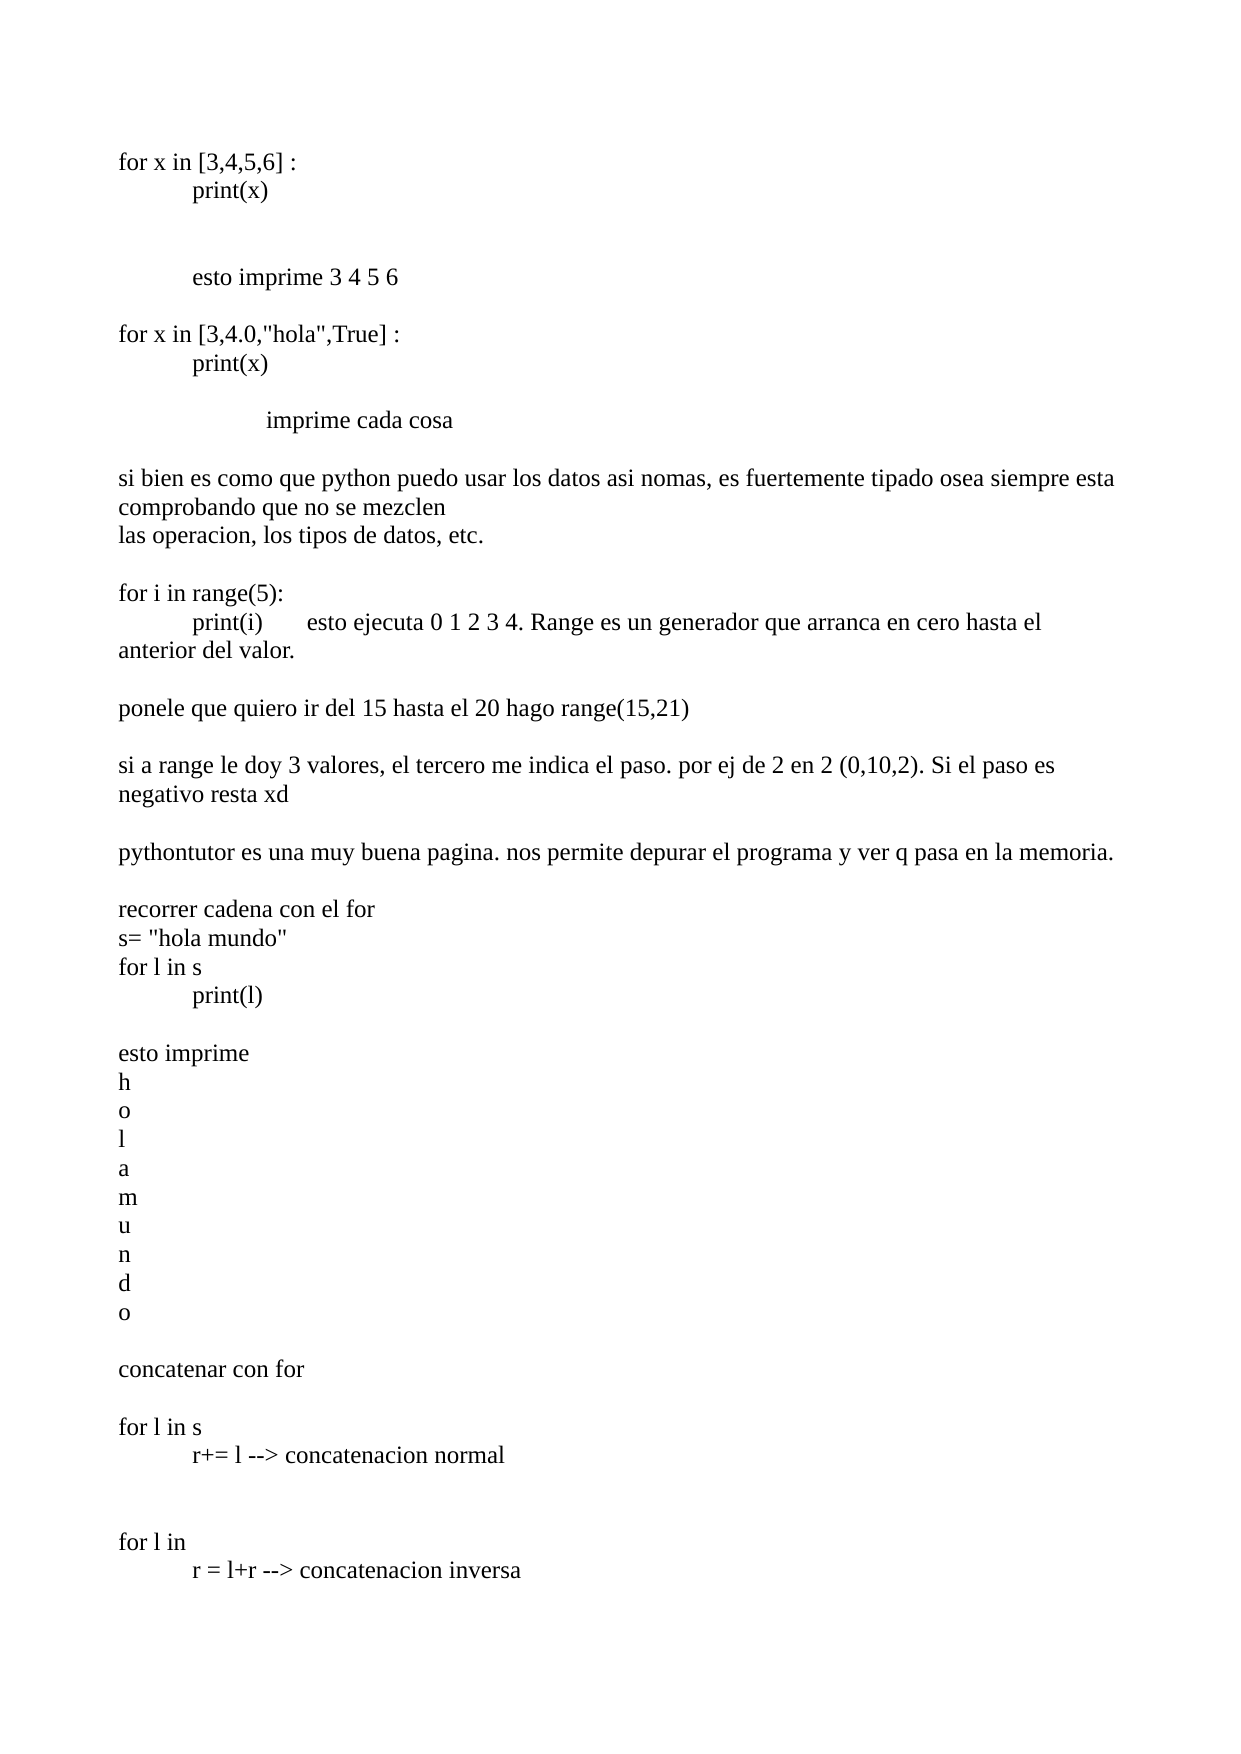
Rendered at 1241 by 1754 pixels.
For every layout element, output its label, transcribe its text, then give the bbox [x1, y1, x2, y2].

text for x in [3,4,5,6] : print(x) esto imprime 3 4 5 6 for x in [3,4.0,"hola",True] : print(x) imprime cada cosa si bien es como que python puedo usar los datos asi nomas, es fuertemente tipado osea siempre esta comprobando que no se mezclen las operacion, los tipos de datos, etc. for i in range(5): print(i) esto ejecuta 0 1 2 3 4. Range es un generador que arranca en cero hasta el anterior del valor. ponele que quiero ir del 15 hasta el 20 hago range(15,21) si a range le doy 3 valores, el tercero me indica el paso. por ej de 2 en 2 (0,10,2). Si el paso es negativo resta xd pythontutor es una muy buena pagina. nos permite depurar el programa y ver q pasa en la memoria. [118, 118, 1122, 894]
text recorrer cadena con el for s= "hola mundo" for l in s print(l) esto imprime h o l a m u n d o concatenar con for for l in s r+= l --> concatenacion normal for l in r = l+r --> concatenacion inversa [118, 894, 1122, 1613]
